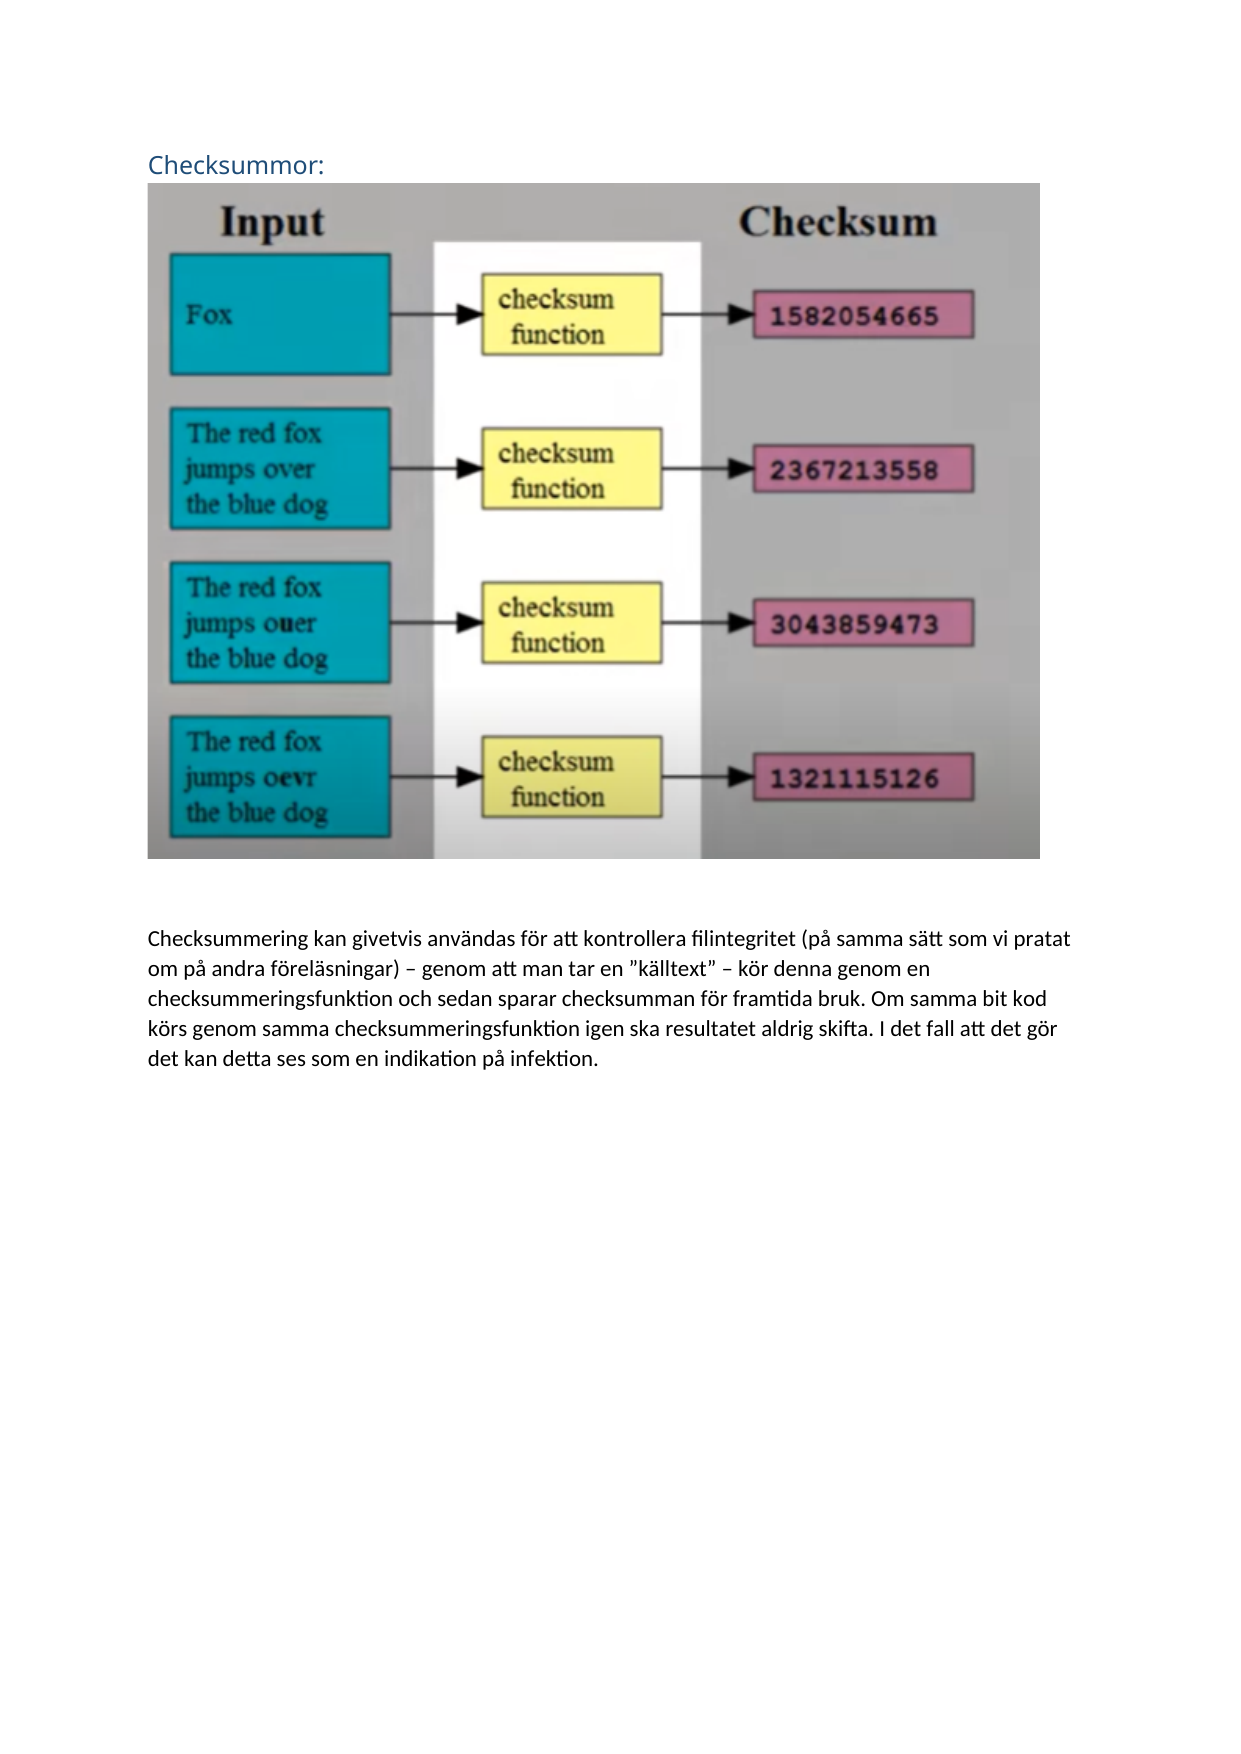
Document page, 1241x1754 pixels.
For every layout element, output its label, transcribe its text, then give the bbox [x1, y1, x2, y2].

text Checksummering kan givetvis användas för att kontrollera filintegritet (på samma sätt som vi pratat om på andra föreläsningar) – genom att man tar en ”källtext” – kör denna genom en checksummeringsfunktion och sedan sparar checksumman för framtida bruk. Om samma bit kod körs genom samma checksummeringsfunktion igen ska resultatet aldrig skifta. I det fall att det gör det kan detta ses som en indikation på infektion. [148, 924, 1093, 1072]
subtitle Checksummor: [148, 148, 1093, 182]
